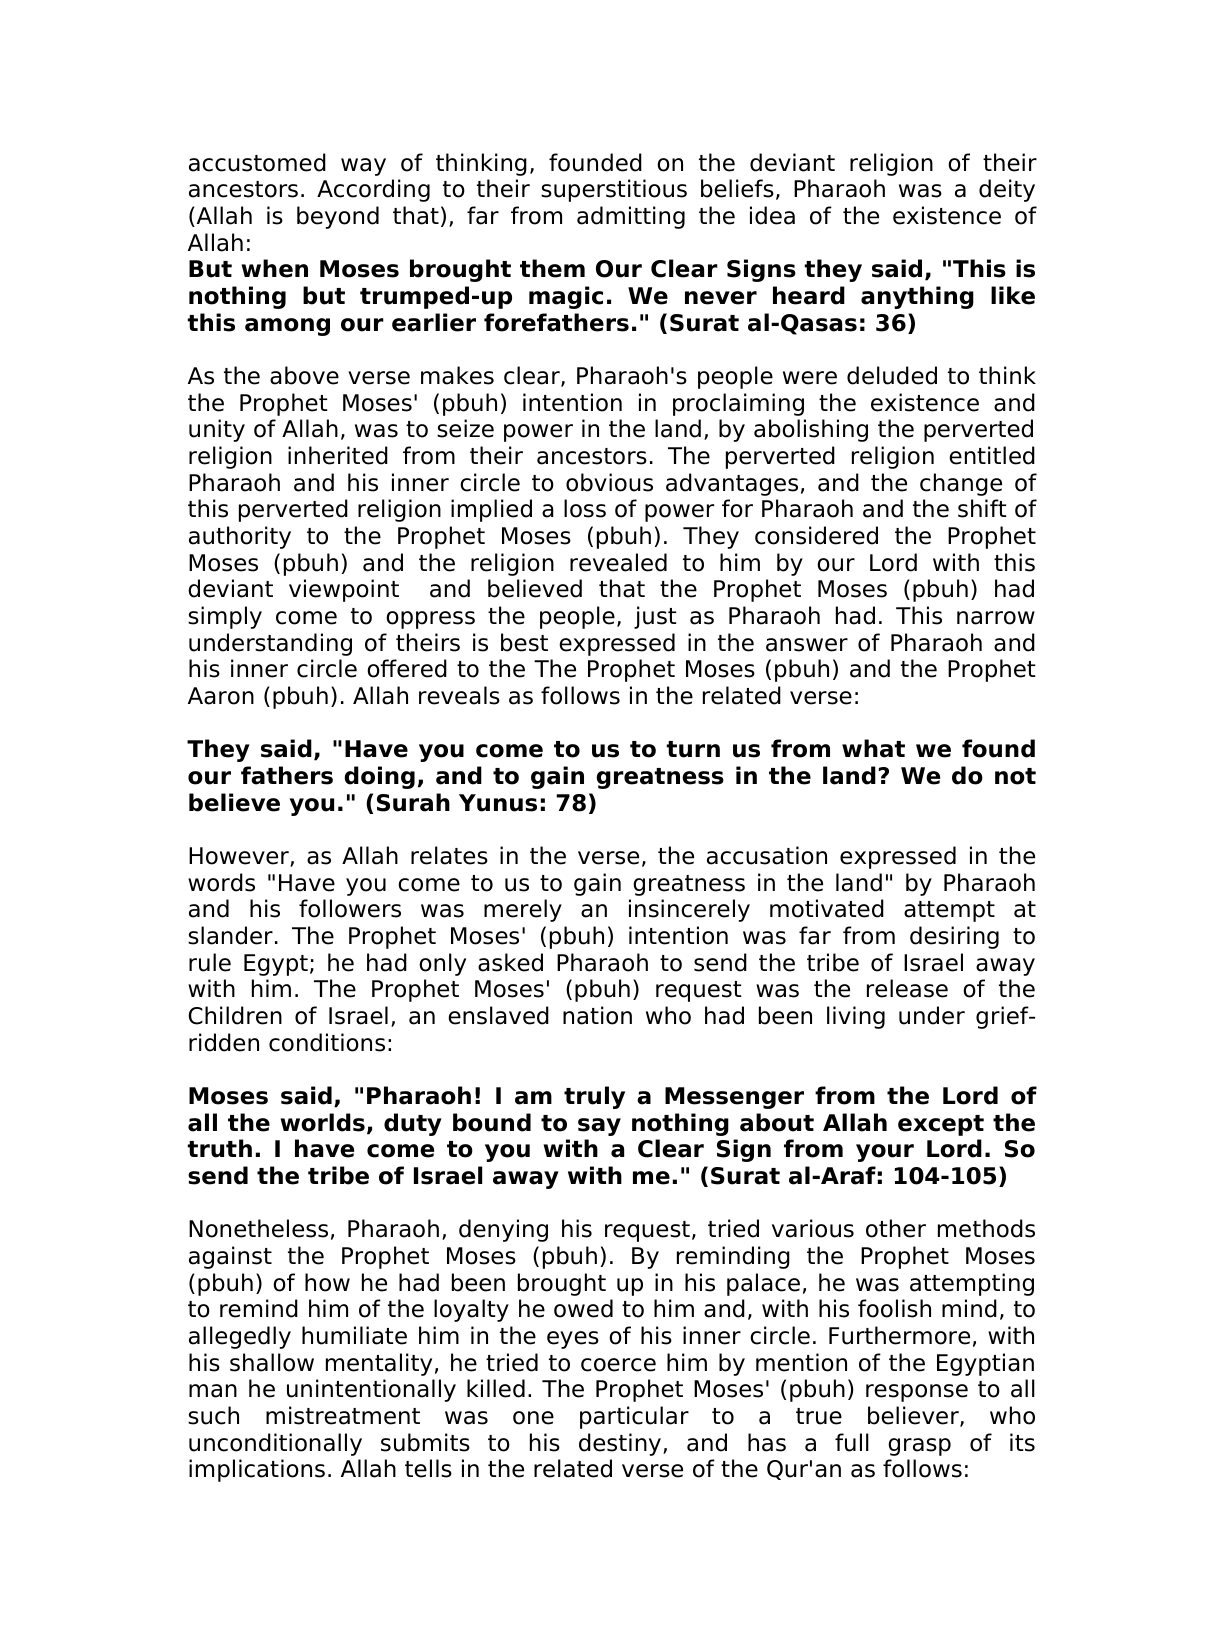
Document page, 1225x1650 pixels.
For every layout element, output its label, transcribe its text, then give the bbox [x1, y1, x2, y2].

text But when Moses brought them Our Clear Signs they said, "This is nothing but trumped-up magic. We never heard anything like this among our earlier forefathers." (Surat al-Qasas: 36) [187, 257, 1037, 337]
text Nonetheless, Pharaoh, denying his request, tried various other methods against the Prophet Moses (pbuh). By reminding the Prophet Moses (pbuh) of how he had been brought up in his palace, he was attempting to remind him of the loyalty he owed to him and, with his foolish mind, to allegedly humiliate him in the eyes of his inner circle. Furthermore, with his shallow mentality, he tried to coerce him by mention of the Egyptian man he unintentionally killed. The Prophet Moses' (pbuh) response to all such mistreatment was one particular to a true believer, who unconditionally submits to his destiny, and has a full grasp of its implications. Allah tells in the related verse of the Qur'an as follows: [187, 1217, 1037, 1483]
text They said, "Have you come to us to turn us from what we found our fathers doing, and to gain greatness in the land? We do not believe you." (Surah Yunus: 78) [187, 737, 1037, 817]
text accustomed way of thinking, founded on the deviant religion of their ancestors. According to their superstitious beliefs, Pharaoh was a deity (Allah is beyond that), far from admitting the idea of the existence of Allah: [187, 150, 1037, 257]
text However, as Allah relates in the verse, the accusation expressed in the words "Have you come to us to gain greatness in the land" by Pharaoh and his followers was merely an insincerely motivated attempt at slander. The Prophet Moses' (pbuh) intention was far from desiring to rule Egypt; he had only asked Pharaoh to send the tribe of Israel away with him. The Prophet Moses' (pbuh) request was the release of the Children of Israel, an enslaved nation who had been living under grief-ridden conditions: [187, 843, 1037, 1057]
text As the above verse makes clear, Pharaoh's people were deluded to think the Prophet Moses' (pbuh) intention in proclaiming the existence and unity of Allah, was to seize power in the land, by abolishing the perverted religion inherited from their ancestors. The perverted religion entitled Pharaoh and his inner circle to obvious advantages, and the change of this perverted religion implied a loss of power for Pharaoh and the shift of authority to the Prophet Moses (pbuh). They considered the Prophet Moses (pbuh) and the religion revealed to him by our Lord with this deviant viewpoint and believed that the Prophet Moses (pbuh) had simply come to oppress the people, just as Pharaoh had. This narrow understanding of theirs is best expressed in the answer of Pharaoh and his inner circle offered to the The Prophet Moses (pbuh) and the Prophet Aaron (pbuh). Allah reveals as follows in the related verse: [187, 363, 1037, 710]
text Moses said, "Pharaoh! I am truly a Messenger from the Lord of all the worlds, duty bound to say nothing about Allah except the truth. I have come to you with a Clear Sign from your Lord. So send the tribe of Israel away with me." (Surat al-Araf: 104-105) [187, 1083, 1037, 1190]
